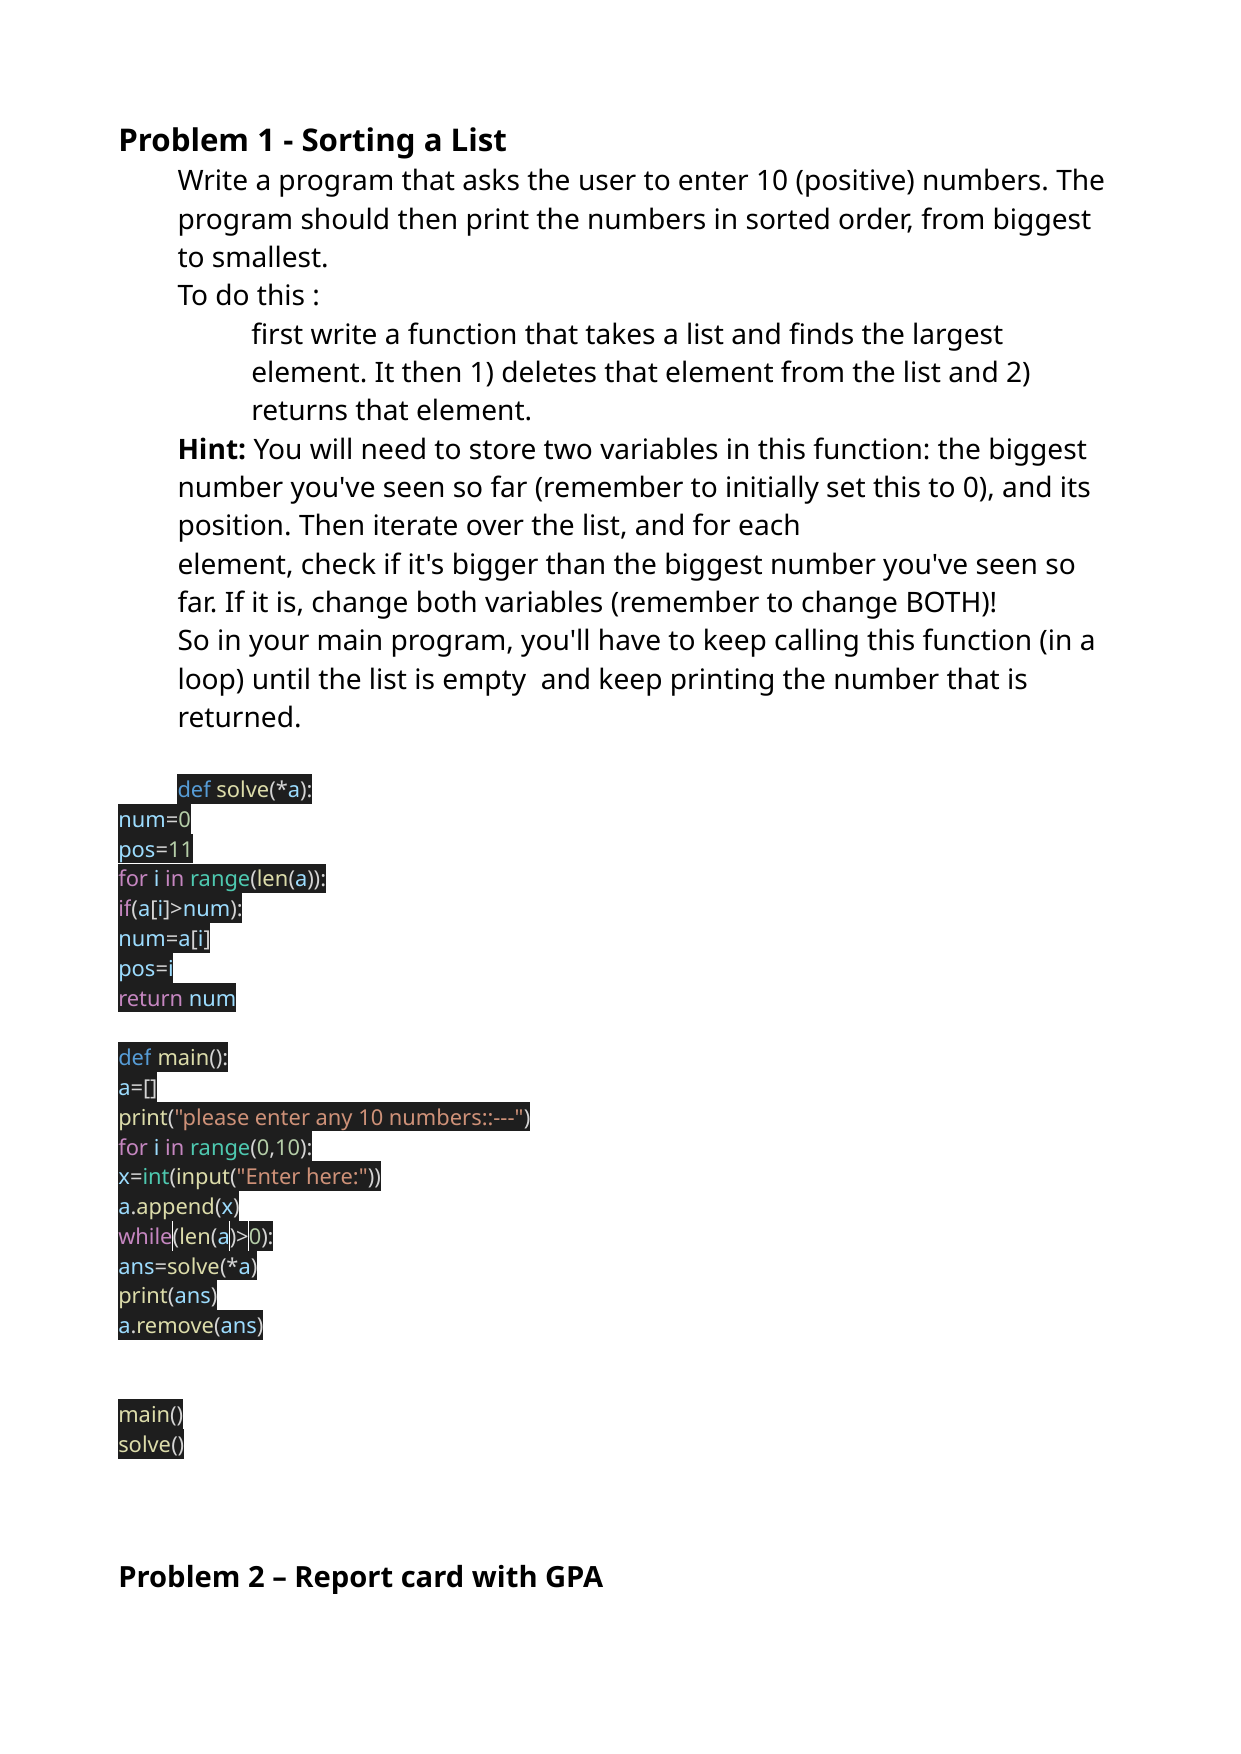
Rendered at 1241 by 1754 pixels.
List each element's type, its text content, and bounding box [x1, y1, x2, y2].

text Problem 1 - Sorting a List [118, 118, 1122, 161]
text return num [118, 983, 1122, 1012]
text a.append(x) [118, 1191, 1122, 1221]
text Hint: You will need to store two variables in this function: the biggest number you've seen so far (remember to initially set this to 0), and its position. Then iterate over the list, and for each [177, 429, 1122, 544]
text print(ans) [118, 1280, 1122, 1310]
text for i in range(0,10): [118, 1131, 1122, 1161]
text solve() [118, 1429, 1122, 1459]
text To do this : [177, 276, 1122, 314]
text if(a[i]>num): [118, 893, 1122, 923]
text a.remove(ans) [118, 1310, 1122, 1340]
text a=[] [118, 1072, 1122, 1102]
text def main(): [118, 1042, 1122, 1072]
text num=a[i] [118, 923, 1122, 953]
text x=int(input("Enter here:")) [118, 1161, 1122, 1191]
text first write a function that takes a list and finds the largest element. It then 1) deletes that element from the list and 2) returns that element. [177, 314, 1122, 429]
text pos=i [118, 953, 1122, 983]
text for i in range(len(a)): [118, 863, 1122, 893]
text pos=11 [118, 834, 1122, 863]
text while(len(a)>0): [118, 1221, 1122, 1251]
text Problem 2 – Report card with GPA [118, 1556, 1122, 1596]
text print("please enter any 10 numbers::---") [118, 1102, 1122, 1131]
text ans=solve(*a) [118, 1251, 1122, 1280]
text def solve(*a): [177, 774, 1122, 804]
text num=0 [118, 804, 1122, 834]
text element, check if it's bigger than the biggest number you've seen so far. If it is, change both variables (remember to change BOTH)! [177, 544, 1122, 621]
text So in your main program, you'll have to keep calling this function (in a loop) until the list is empty and keep printing the number that is returned. [177, 621, 1122, 736]
text main() [118, 1399, 1122, 1429]
text Write a program that asks the user to enter 10 (positive) numbers. The program should then print the numbers in sorted order, from biggest to smallest. [177, 161, 1122, 276]
